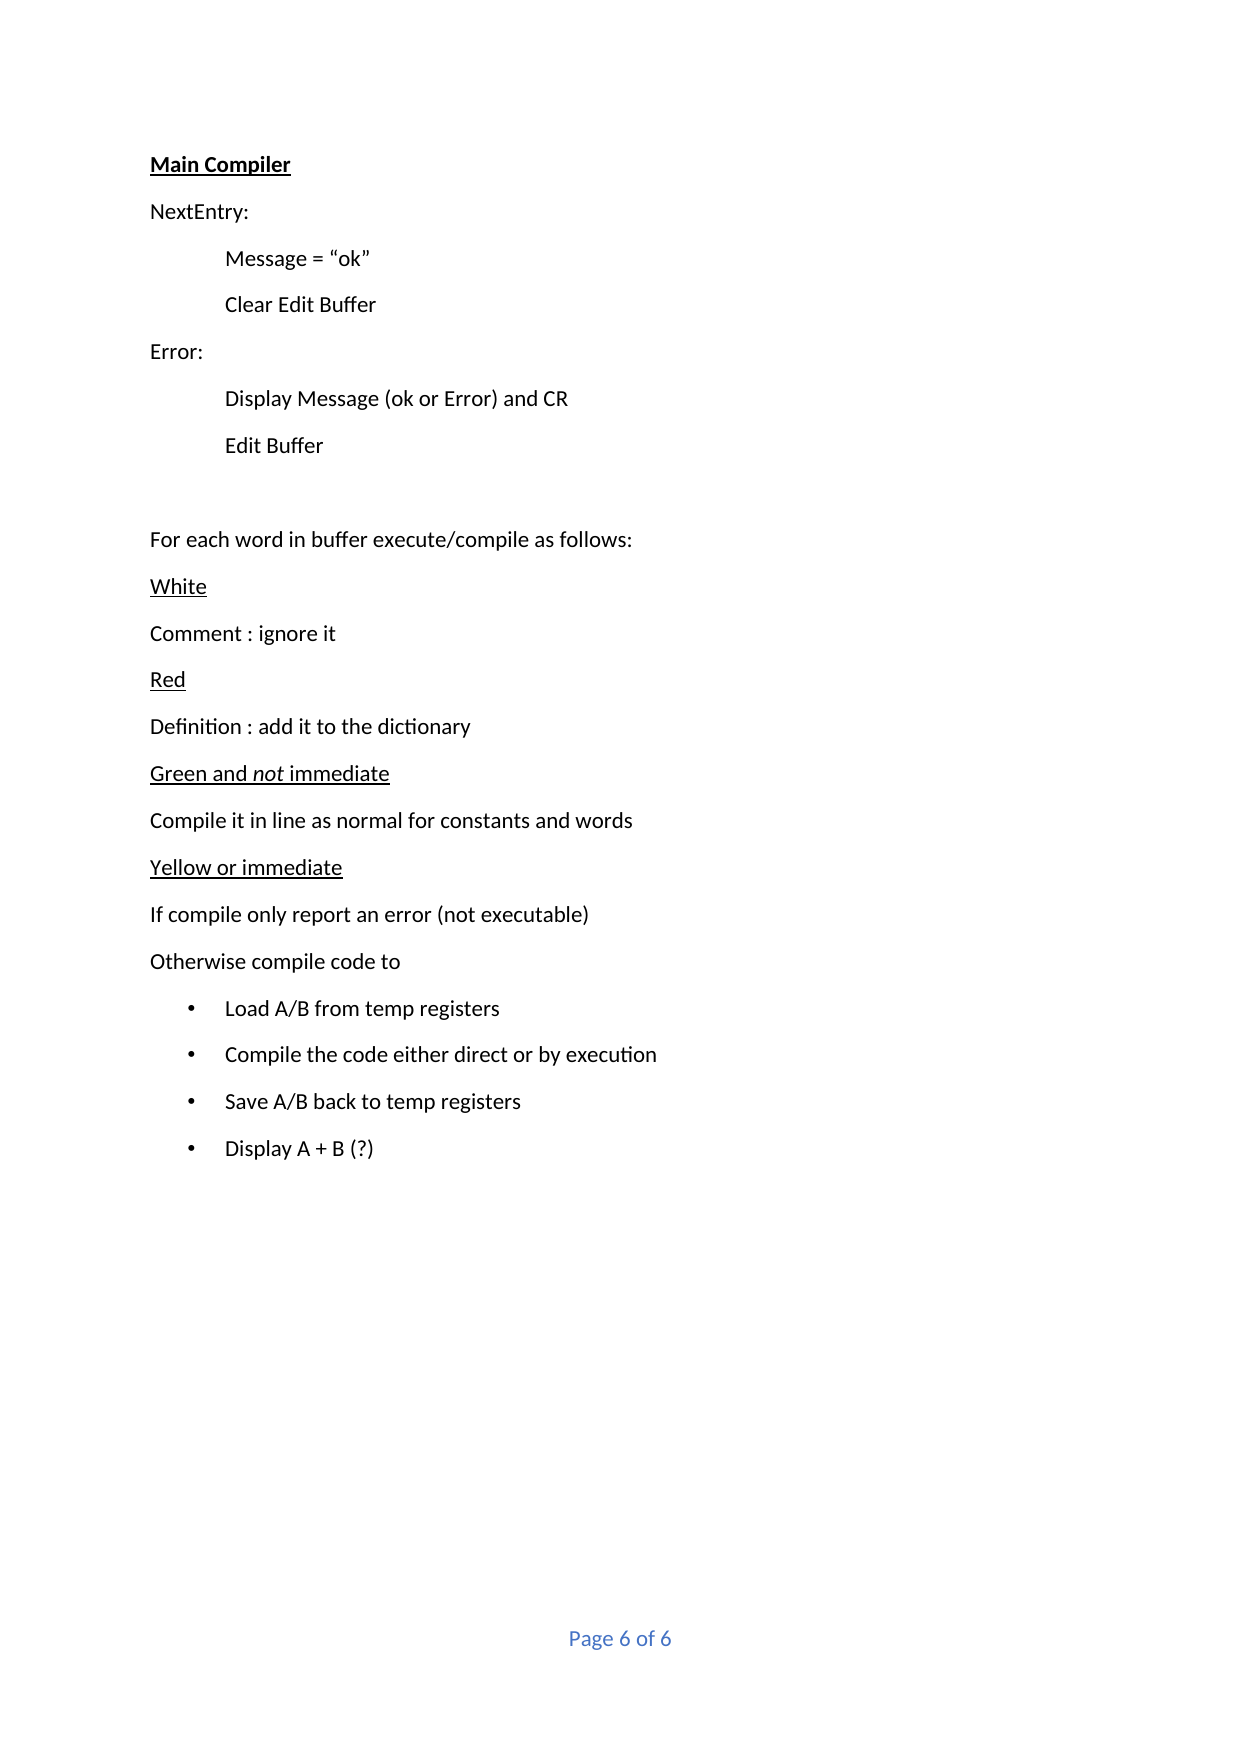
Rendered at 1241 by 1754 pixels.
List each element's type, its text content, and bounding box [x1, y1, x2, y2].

text Definition : add it to the dictionary [150, 712, 1090, 741]
list Display A + B (?) [187, 1134, 1090, 1162]
text Message = “ok” [150, 244, 1090, 272]
text Edit Buffer [150, 431, 1090, 459]
text Otherwise compile code to [150, 947, 1090, 975]
text White [150, 572, 1090, 600]
text Green and not immediate [150, 759, 1090, 787]
text Error: [150, 337, 1090, 366]
text Red [150, 666, 1090, 694]
text For each word in buffer execute/compile as follows: [150, 525, 1090, 553]
list Load A/B from temp registers [187, 994, 1090, 1022]
text Yellow or immediate [150, 853, 1090, 881]
list Save A/B back to temp registers [187, 1087, 1090, 1116]
text NextEntry: [150, 197, 1090, 225]
text If compile only report an error (not executable) [150, 900, 1090, 928]
text Comment : ignore it [150, 619, 1090, 647]
text Compile it in line as normal for constants and words [150, 806, 1090, 834]
text Display Message (ok or Error) and CR [150, 384, 1090, 412]
list Compile the code either direct or by execution [187, 1041, 1090, 1069]
text Clear Edit Buffer [150, 291, 1090, 319]
text Main Compiler [150, 150, 1090, 178]
